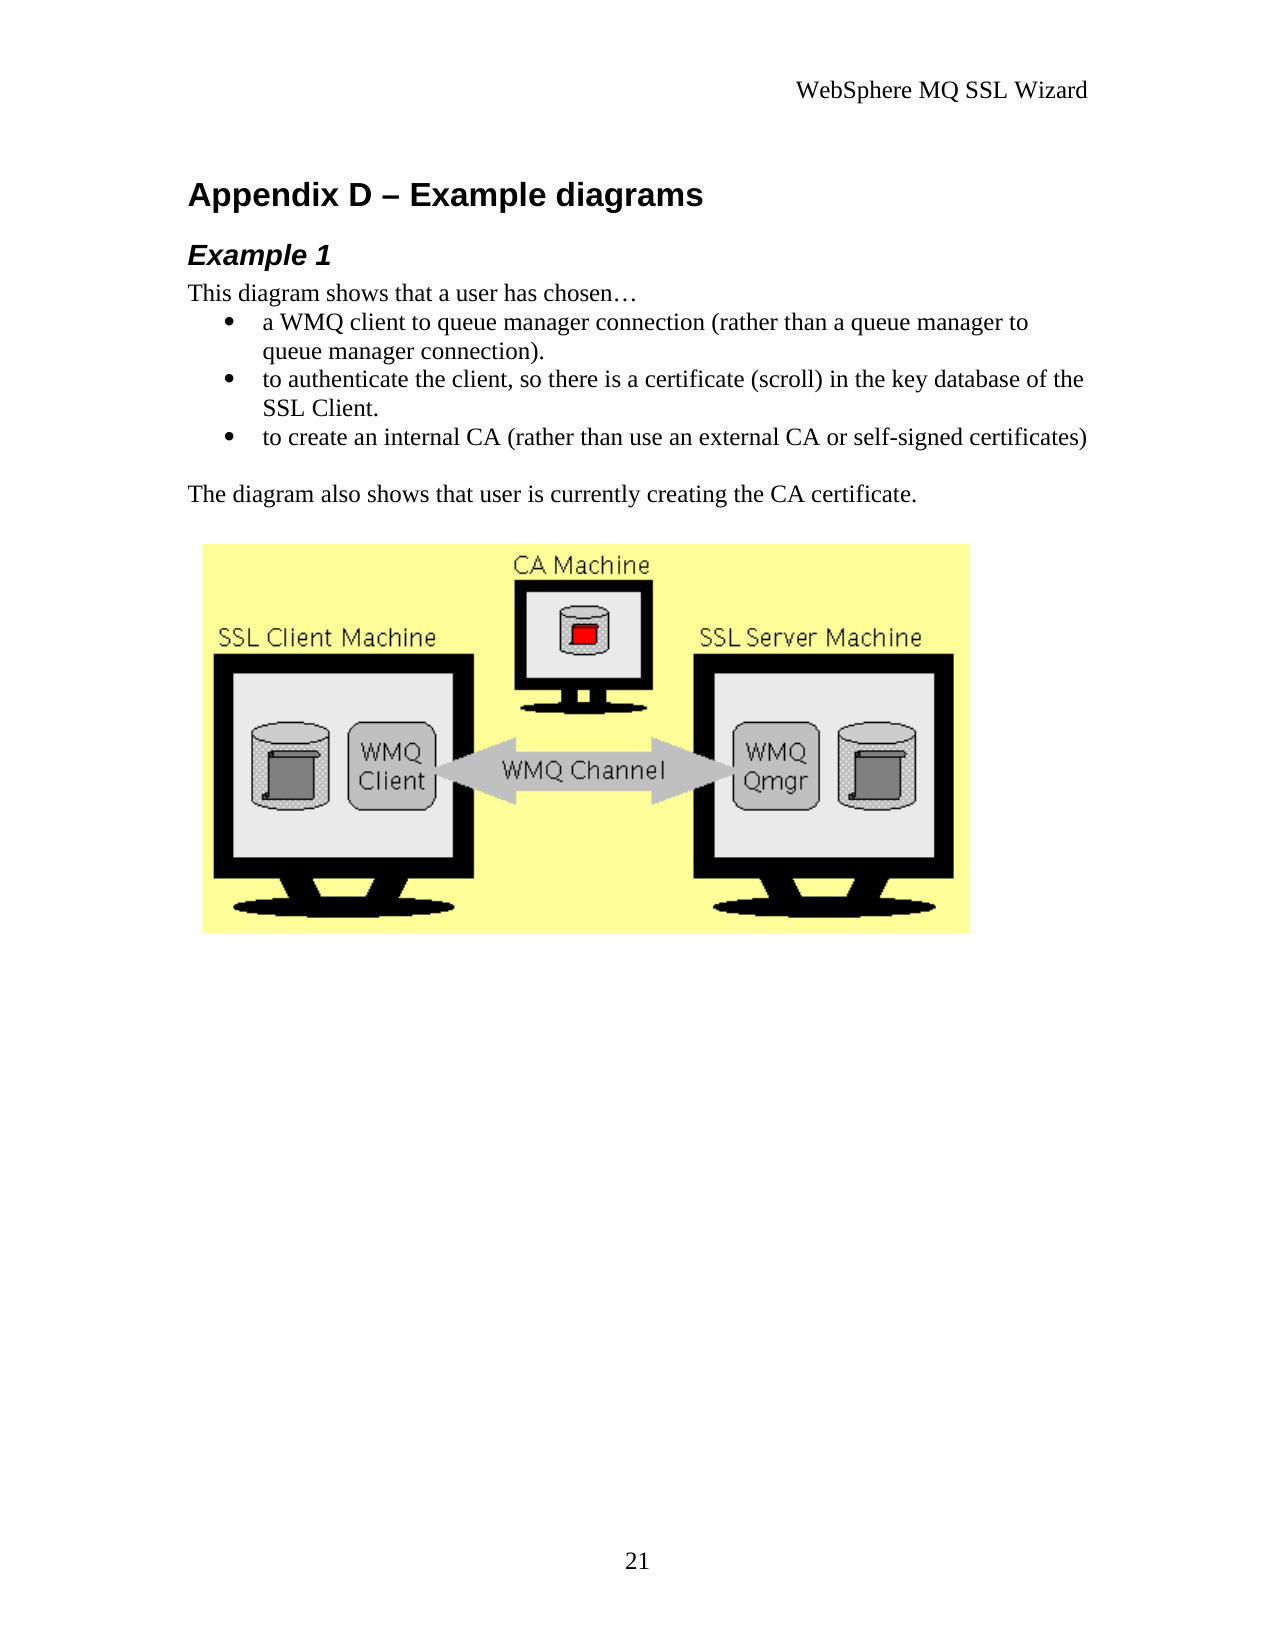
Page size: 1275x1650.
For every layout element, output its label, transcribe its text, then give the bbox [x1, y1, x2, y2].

picture [202, 544, 969, 933]
list to create an internal CA (rather than use an external CA or self-signed certificates) [225, 422, 1088, 451]
subtitle Example 1 [187, 238, 1088, 272]
list a WMQ client to queue manager connection (rather than a queue manager to queue manager connection). [225, 307, 1088, 364]
text The diagram also shows that user is currently creating the CA certificate. [187, 479, 1088, 508]
subtitle Appendix D – Example diagrams [187, 175, 1088, 213]
text This diagram shows that a user has chosen… [187, 278, 1088, 307]
list to authenticate the client, so there is a certificate (scroll) in the key database of the SSL Client. [225, 364, 1088, 422]
